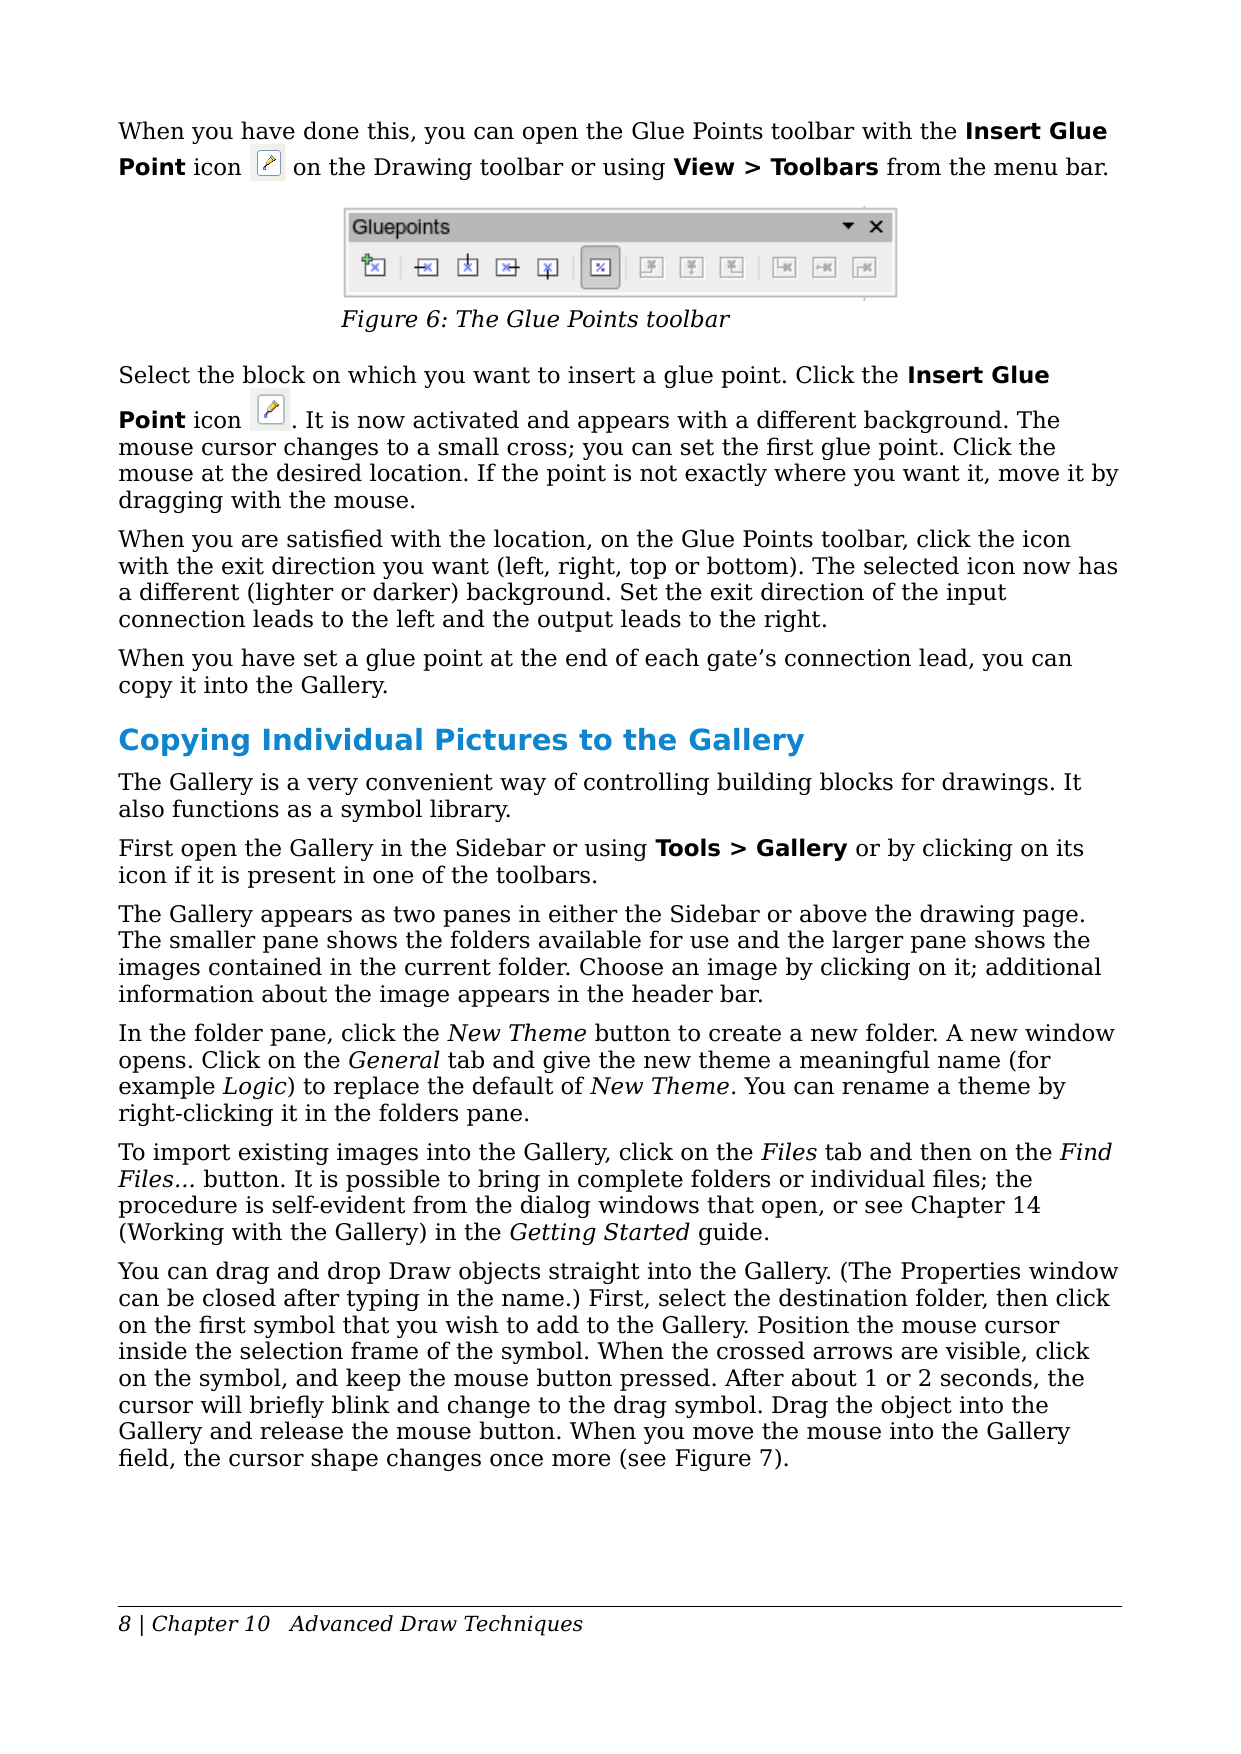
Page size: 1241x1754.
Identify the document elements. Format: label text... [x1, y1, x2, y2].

text In the folder pane, click the New Theme button to create a new folder. A new window opens. Click on the General tab and give the new theme a meaningful name (for example Logic) to replace the default of New Theme. You can rename a theme by right-clicking it in the folders pane. [118, 1020, 1122, 1127]
text When you have set a glue point at the end of each gate’s connection lead, you can copy it into the Gallery. [118, 645, 1122, 699]
text The Gallery appears as two panes in either the Sidebar or above the drawing page. The smaller pane shows the folders available for use and the larger pane shows the images contained in the current folder. Choose an image by clicking on it; additional information about the image appears in the header bar. [118, 901, 1122, 1008]
text When you have done this, you can open the Glue Points toolbar with the Insert Glue Point icon on the Drawing toolbar or using View > Toolbars from the menu bar. [118, 118, 1122, 181]
text Select the block on which you want to insert a glue point. Click the Insert Glue Point icon . It is now activated and appears with a different background. The mouse cursor changes to a small cross; you can set the first glue point. Click the mouse at the desired location. If the point is not exactly where you want it, move it by dragging with the mouse. [118, 362, 1122, 514]
text Figure 6: The Glue Points toolbar [341, 307, 899, 333]
picture [249, 388, 291, 431]
text To import existing images into the Gallery, click on the Files tab and then on the Find Files... button. It is possible to bring in complete folders or individual files; the procedure is self-evident from the dialog windows that open, or see Chapter 14 (Working with the Gallery) in the Getting Started guide. [118, 1139, 1122, 1246]
text When you are satisfied with the location, on the Glue Points toolbar, click the icon with the exit direction you want (left, right, top or bottom). The selected icon now has a different (lighter or darker) background. Set the exit direction of the input connection leads to the left and the output leads to the right. [118, 526, 1122, 633]
text First open the Gallery in the Sidebar or using Tools > Gallery or by clicking on its icon if it is present in one of the toolbars. [118, 835, 1122, 888]
subtitle Copying Individual Pictures to the Gallery [118, 723, 1122, 757]
picture [249, 144, 286, 181]
text You can drag and drop Draw objects straight into the Gallery. (The Properties window can be closed after typing in the name.) First, select the destination folder, then click on the first symbol that you wish to add to the Gallery. Position the mouse cursor inside the selection frame of the symbol. When the crossed arrows are visible, click on the symbol, and keep the mouse button pressed. After about 1 or 2 seconds, the cursor will briefly blink and change to the drag symbol. Drag the object into the Gallery and release the mouse button. When you move the mouse into the Gallery field, the cursor shape changes once more (see Figure 7). [118, 1258, 1122, 1472]
text The Gallery is a very convenient way of controlling building blocks for drawings. It also functions as a symbol library. [118, 769, 1122, 823]
picture [341, 206, 899, 301]
